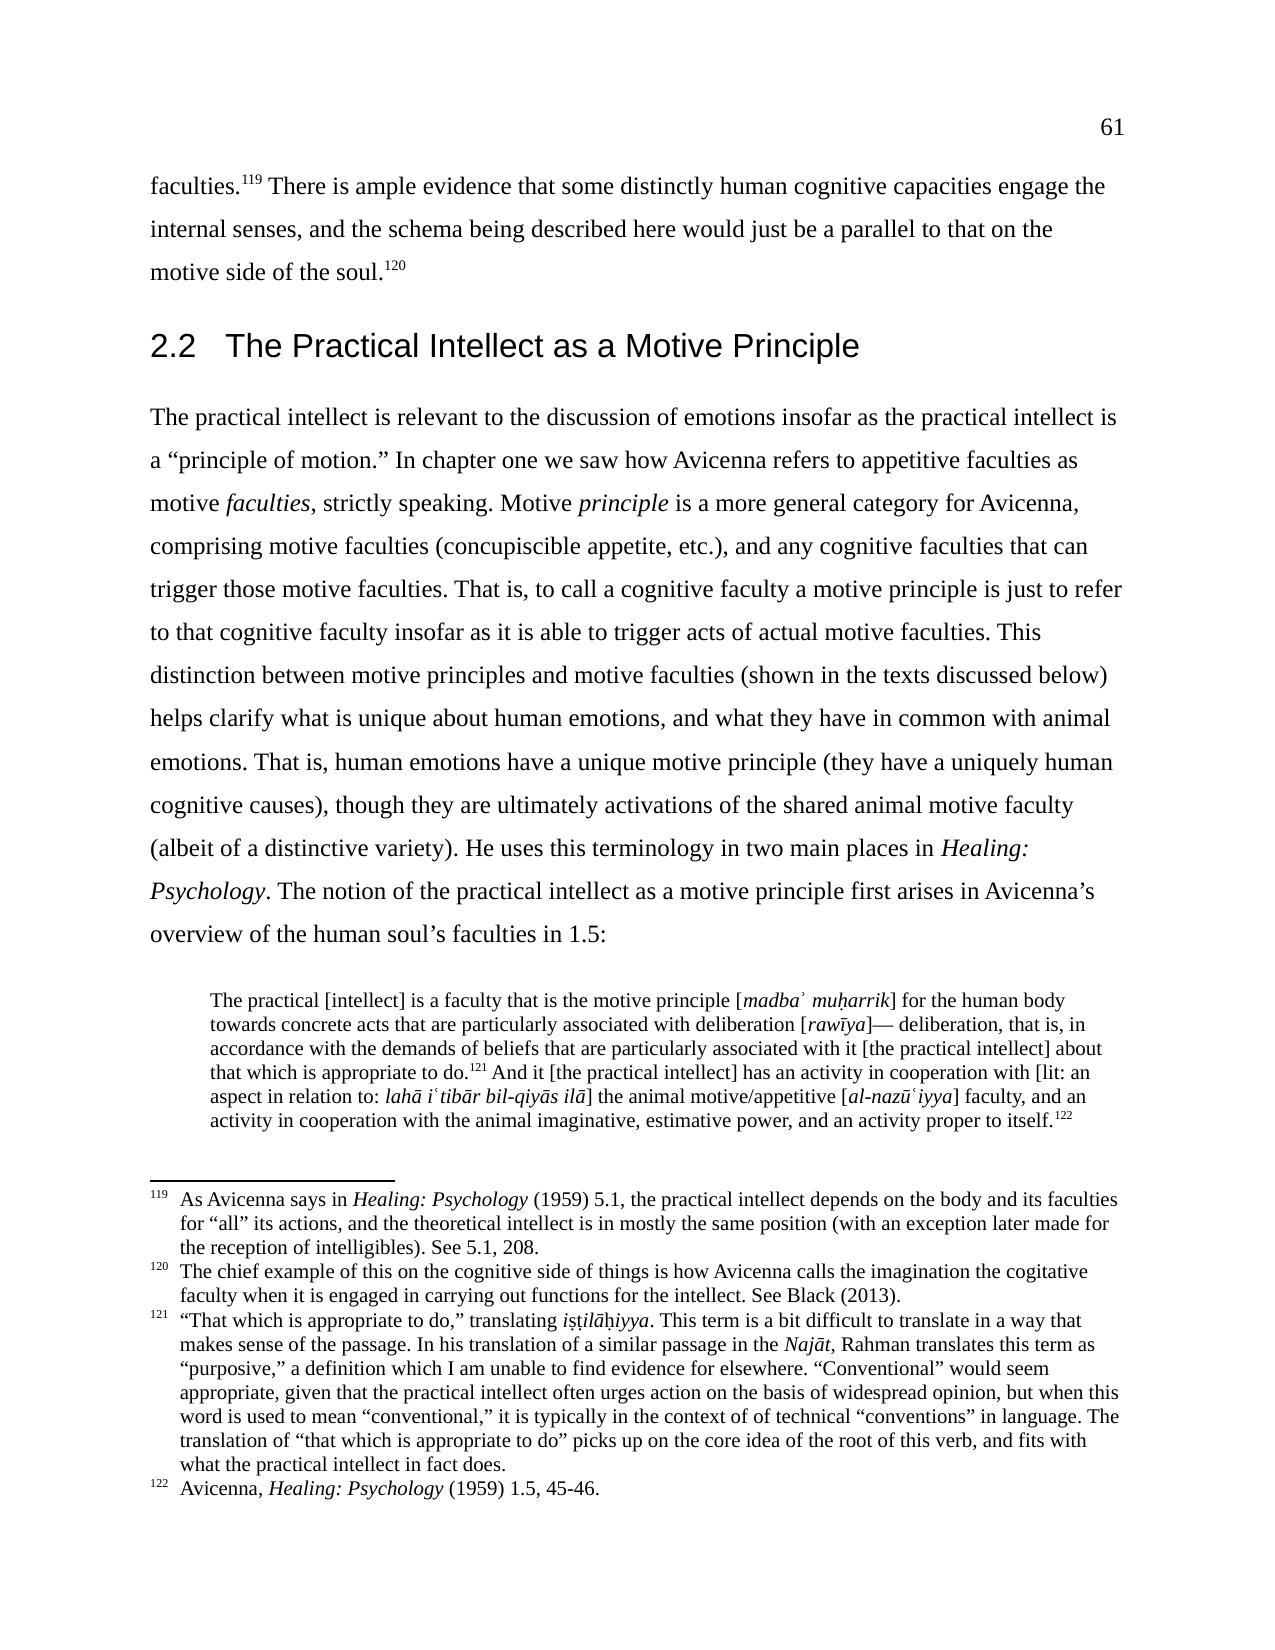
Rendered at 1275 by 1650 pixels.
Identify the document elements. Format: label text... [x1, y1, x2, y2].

subtitle 2.2 The Practical Intellect as a Motive Principle [150, 326, 1125, 364]
text The practical intellect is relevant to the discussion of emotions insofar as the practical intellect is a “principle of motion.” In chapter one we saw how Avicenna refers to appetitive faculties as motive faculties, strictly speaking. Motive principle is a more general category for Avicenna, comprising motive faculties (concupiscible appetite, etc.), and any cognitive faculties that can trigger those motive faculties. That is, to call a cognitive faculty a motive principle is just to refer to that cognitive faculty insofar as it is able to trigger acts of actual motive faculties. This distinction between motive principles and motive faculties (shown in the texts discussed below) helps clarify what is unique about human emotions, and what they have in common with animal emotions. That is, human emotions have a unique motive principle (they have a uniquely human cognitive causes), though they are ultimately activations of the shared animal motive faculty (albeit of a distinctive variety). He uses this terminology in two main places in Healing: Psychology. The notion of the practical intellect as a motive principle first arises in Avicenna’s overview of the human soul’s faculties in 1.5: [150, 402, 1125, 948]
text Of course, there are also places where Avicenna discusses human emotions and does not mention the animal motive faculties, so this is—again—not unambiguous. But Avicenna’s numerous assertions and suggestions that human emotions do involve the animal motive faculty, and a dearth of texts to the contrary, strongly supports the idea that Avicenna has the previously-mentioned schema in mind. Moreover, it just seems in keeping with Avicenna’s general habits as a philosopher to think in this way: wherever possible, Avicenna builds more complex activities on existing psychological faculties, and highlights ways in which the intellect depends on animal faculties. There is ample evidence that some distinctly human cognitive capacities engage the internal senses, and the schema being described here would just be a parallel to that on the motive side of the soul. [150, 171, 1125, 286]
text Avicenna, Healing: Psychology (1959) 1.5, 45-46. [150, 1476, 1125, 1500]
text “That which is appropriate to do,” translating iṣṭilāḥiyya. This term is a bit difficult to translate in a way that makes sense of the passage. In his translation of a similar passage in the Najāt, Rahman translates this term as “purposive,” a definition which I am unable to find evidence for elsewhere. “Conventional” would seem appropriate, given that the practical intellect often urges action on the basis of widespread opinion, but when this word is used to mean “conventional,” it is typically in the context of of technical “conventions” in language. The translation of “that which is appropriate to do” picks up on the core idea of the root of this verb, and fits with what the practical intellect in fact does. [150, 1307, 1125, 1476]
text The practical [intellect] is a faculty that is the motive principle [madbaʾ muḥarrik] for the human body towards concrete acts that are particularly associated with deliberation [rawīya]— deliberation, that is, in accordance with the demands of beliefs that are particularly associated with it [the practical intellect] about that which is appropriate to do. And it [the practical intellect] has an activity in cooperation with [lit: an aspect in relation to: lahā iʿtibār bil-qiyās ilā] the animal motive/appetitive [al-nazūʿiyya] faculty, and an activity in cooperation with the animal imaginative, estimative power, and an activity proper to itself. [210, 988, 1125, 1132]
text The chief example of this on the cognitive side of things is how Avicenna calls the imagination the cogitative faculty when it is engaged in carrying out functions for the intellect. See Black (2013). [150, 1259, 1125, 1307]
text As Avicenna says in Healing: Psychology (1959) 5.1, the practical intellect depends on the body and its faculties for “all” its actions, and the theoretical intellect is in mostly the same position (with an exception later made for the reception of intelligibles). See 5.1, 208. [150, 1187, 1125, 1259]
